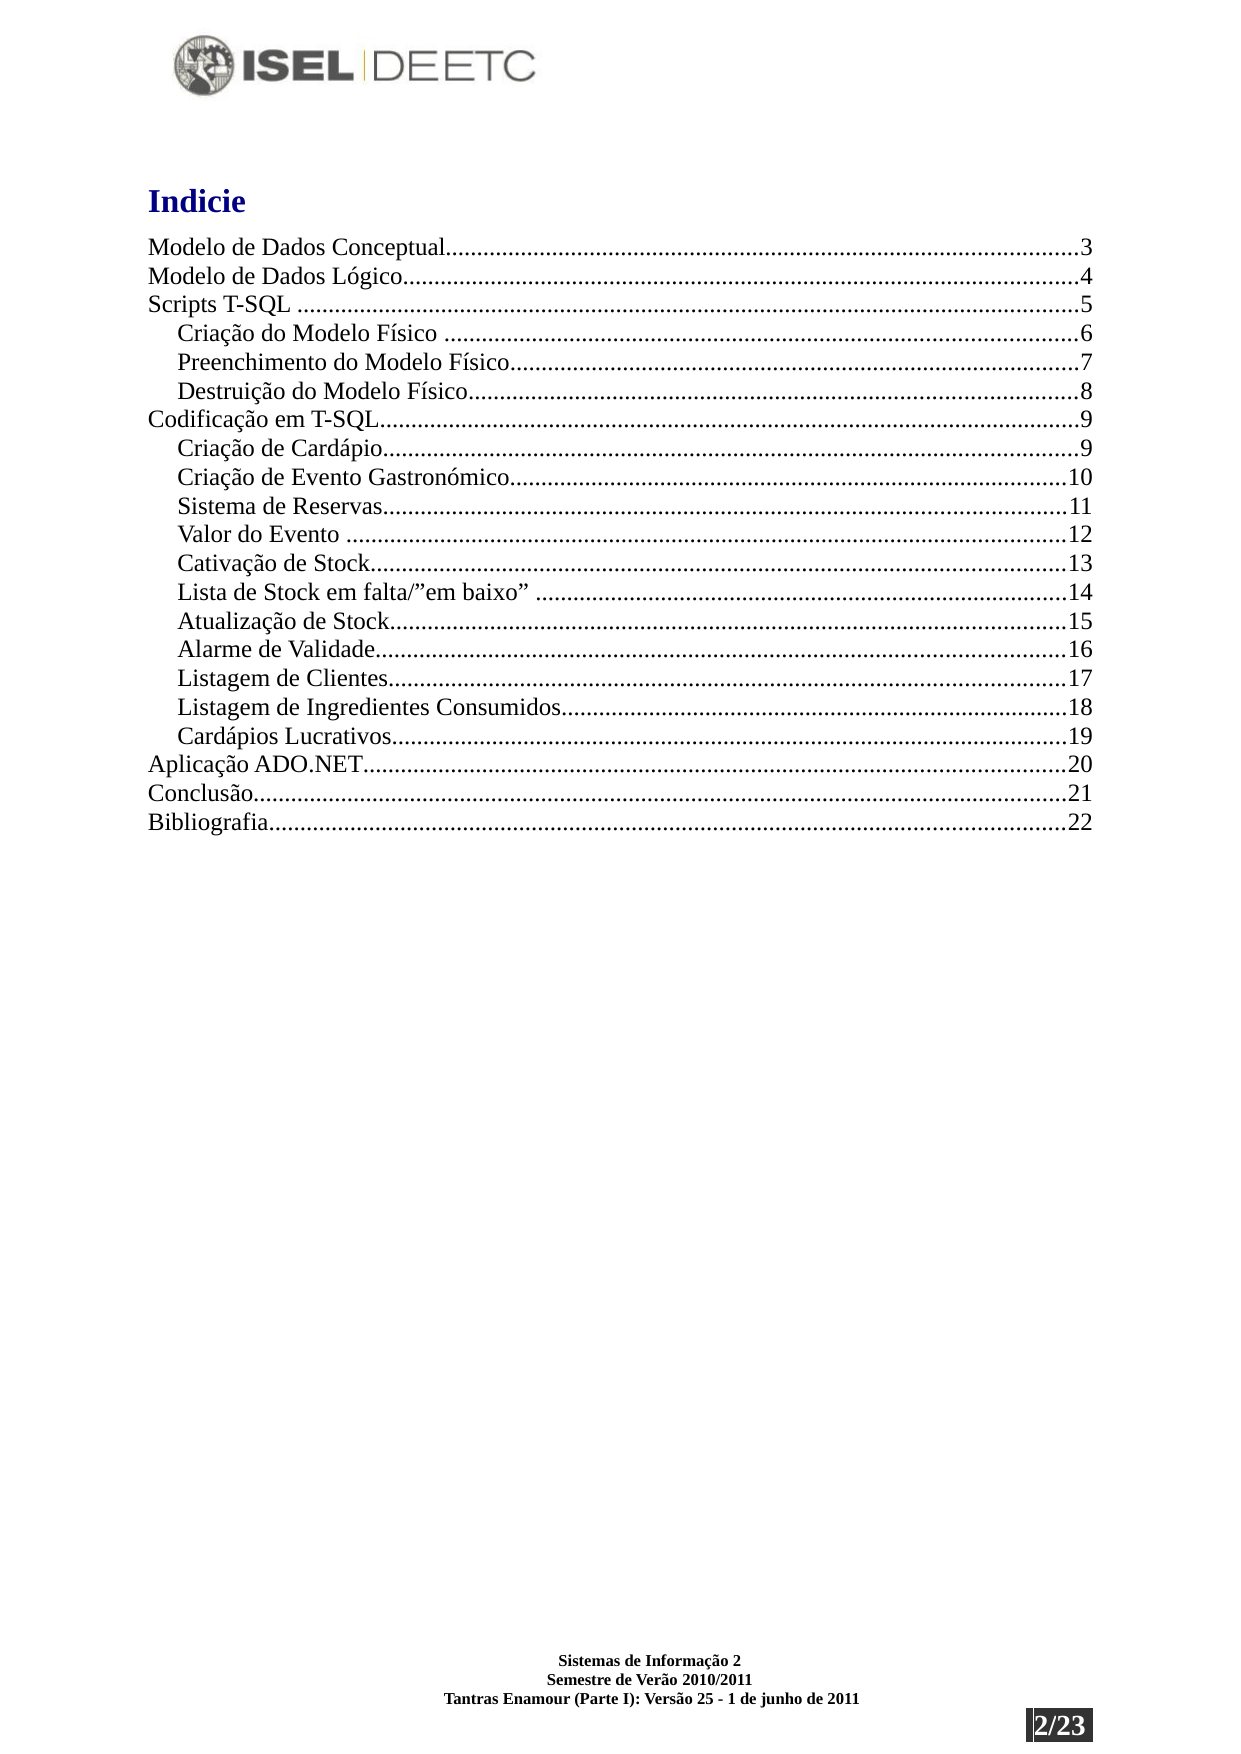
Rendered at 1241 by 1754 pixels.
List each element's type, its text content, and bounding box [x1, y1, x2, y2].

text Listagem de Clientes 17 [177, 663, 1093, 692]
text Destruição do Modelo Físico 8 [177, 376, 1093, 404]
text Listagem de Ingredientes Consumidos 18 [177, 692, 1093, 721]
text Valor do Evento 12 [177, 519, 1093, 548]
text Preenchimento do Modelo Físico 7 [177, 347, 1093, 376]
text Modelo de Dados Conceptual 3 [148, 232, 1093, 261]
text Bibliografia 22 [148, 807, 1093, 836]
text Cativação de Stock 13 [177, 548, 1093, 577]
text Criação de Evento Gastronómico 10 [177, 462, 1093, 491]
text Aplicação ADO.NET 20 [148, 749, 1093, 778]
text Alarme de Validade 16 [177, 634, 1093, 663]
text Lista de Stock em falta/”em baixo” 14 [177, 577, 1093, 606]
text Criação do Modelo Físico 6 [177, 318, 1093, 347]
picture [164, 20, 566, 121]
text Scripts T-SQL 5 [148, 289, 1093, 318]
text Atualização de Stock 15 [177, 606, 1093, 634]
text Cardápios Lucrativos 19 [177, 721, 1093, 749]
text Sistema de Reservas 11 [177, 491, 1093, 519]
text Conclusão 21 [148, 778, 1093, 807]
text Codificação em T-SQL 9 [148, 404, 1093, 433]
text Modelo de Dados Lógico 4 [148, 261, 1093, 289]
subtitle Indicie [148, 181, 1093, 219]
text Criação de Cardápio 9 [177, 433, 1093, 462]
